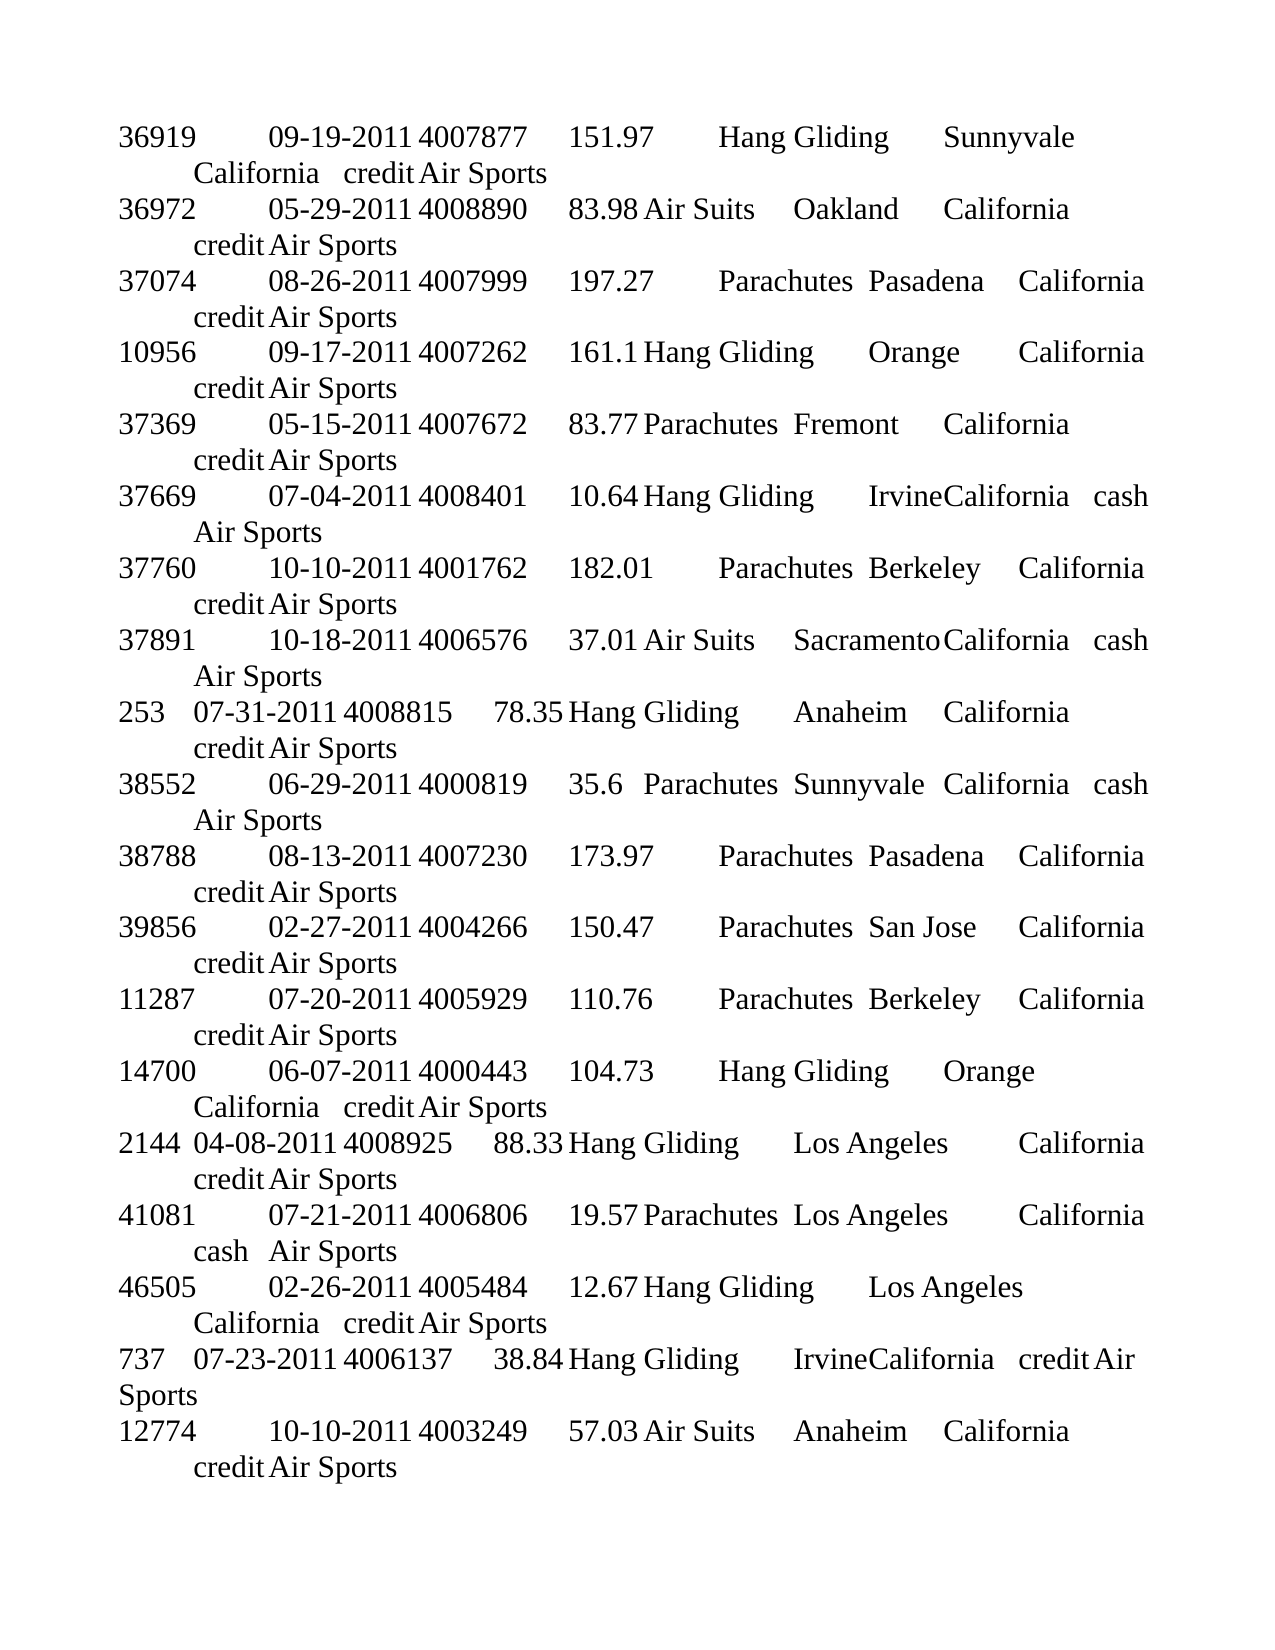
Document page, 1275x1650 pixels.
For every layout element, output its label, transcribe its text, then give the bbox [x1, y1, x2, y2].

text 2144 04-08-2011 4008925 88.33 Hang Gliding Los Angeles California credit Air Sports [118, 1124, 1157, 1196]
text 46505 02-26-2011 4005484 12.67 Hang Gliding Los Angeles California credit Air Sports [118, 1268, 1157, 1340]
text 37760 10-10-2011 4001762 182.01 Parachutes Berkeley California credit Air Sports [118, 549, 1157, 621]
text 39856 02-27-2011 4004266 150.47 Parachutes San Jose California credit Air Sports [118, 909, 1157, 981]
text 38552 06-29-2011 4000819 35.6 Parachutes Sunnyvale California cash Air Sports [118, 765, 1157, 837]
text 37669 07-04-2011 4008401 10.64 Hang Gliding Irvine California cash Air Sports [118, 477, 1157, 549]
text 37074 08-26-2011 4007999 197.27 Parachutes Pasadena California credit Air Sports [118, 262, 1157, 334]
text 11287 07-20-2011 4005929 110.76 Parachutes Berkeley California credit Air Sports [118, 981, 1157, 1052]
text 10956 09-17-2011 4007262 161.1 Hang Gliding Orange California credit Air Sports [118, 334, 1157, 406]
text 253 07-31-2011 4008815 78.35 Hang Gliding Anaheim California credit Air Sports [118, 693, 1157, 765]
text 36972 05-29-2011 4008890 83.98 Air Suits Oakland California credit Air Sports [118, 190, 1157, 262]
text 12774 10-10-2011 4003249 57.03 Air Suits Anaheim California credit Air Sports [118, 1412, 1157, 1484]
text 38788 08-13-2011 4007230 173.97 Parachutes Pasadena California credit Air Sports [118, 837, 1157, 909]
text 37891 10-18-2011 4006576 37.01 Air Suits Sacramento California cash Air Sports [118, 621, 1157, 693]
text 737 07-23-2011 4006137 38.84 Hang Gliding Irvine California credit Air Sports [118, 1340, 1157, 1412]
text 41081 07-21-2011 4006806 19.57 Parachutes Los Angeles California cash Air Sports [118, 1196, 1157, 1268]
text 14700 06-07-2011 4000443 104.73 Hang Gliding Orange California credit Air Sports [118, 1052, 1157, 1124]
text 36919 09-19-2011 4007877 151.97 Hang Gliding Sunnyvale California credit Air Sports [118, 118, 1157, 190]
text 37369 05-15-2011 4007672 83.77 Parachutes Fremont California credit Air Sports [118, 406, 1157, 477]
